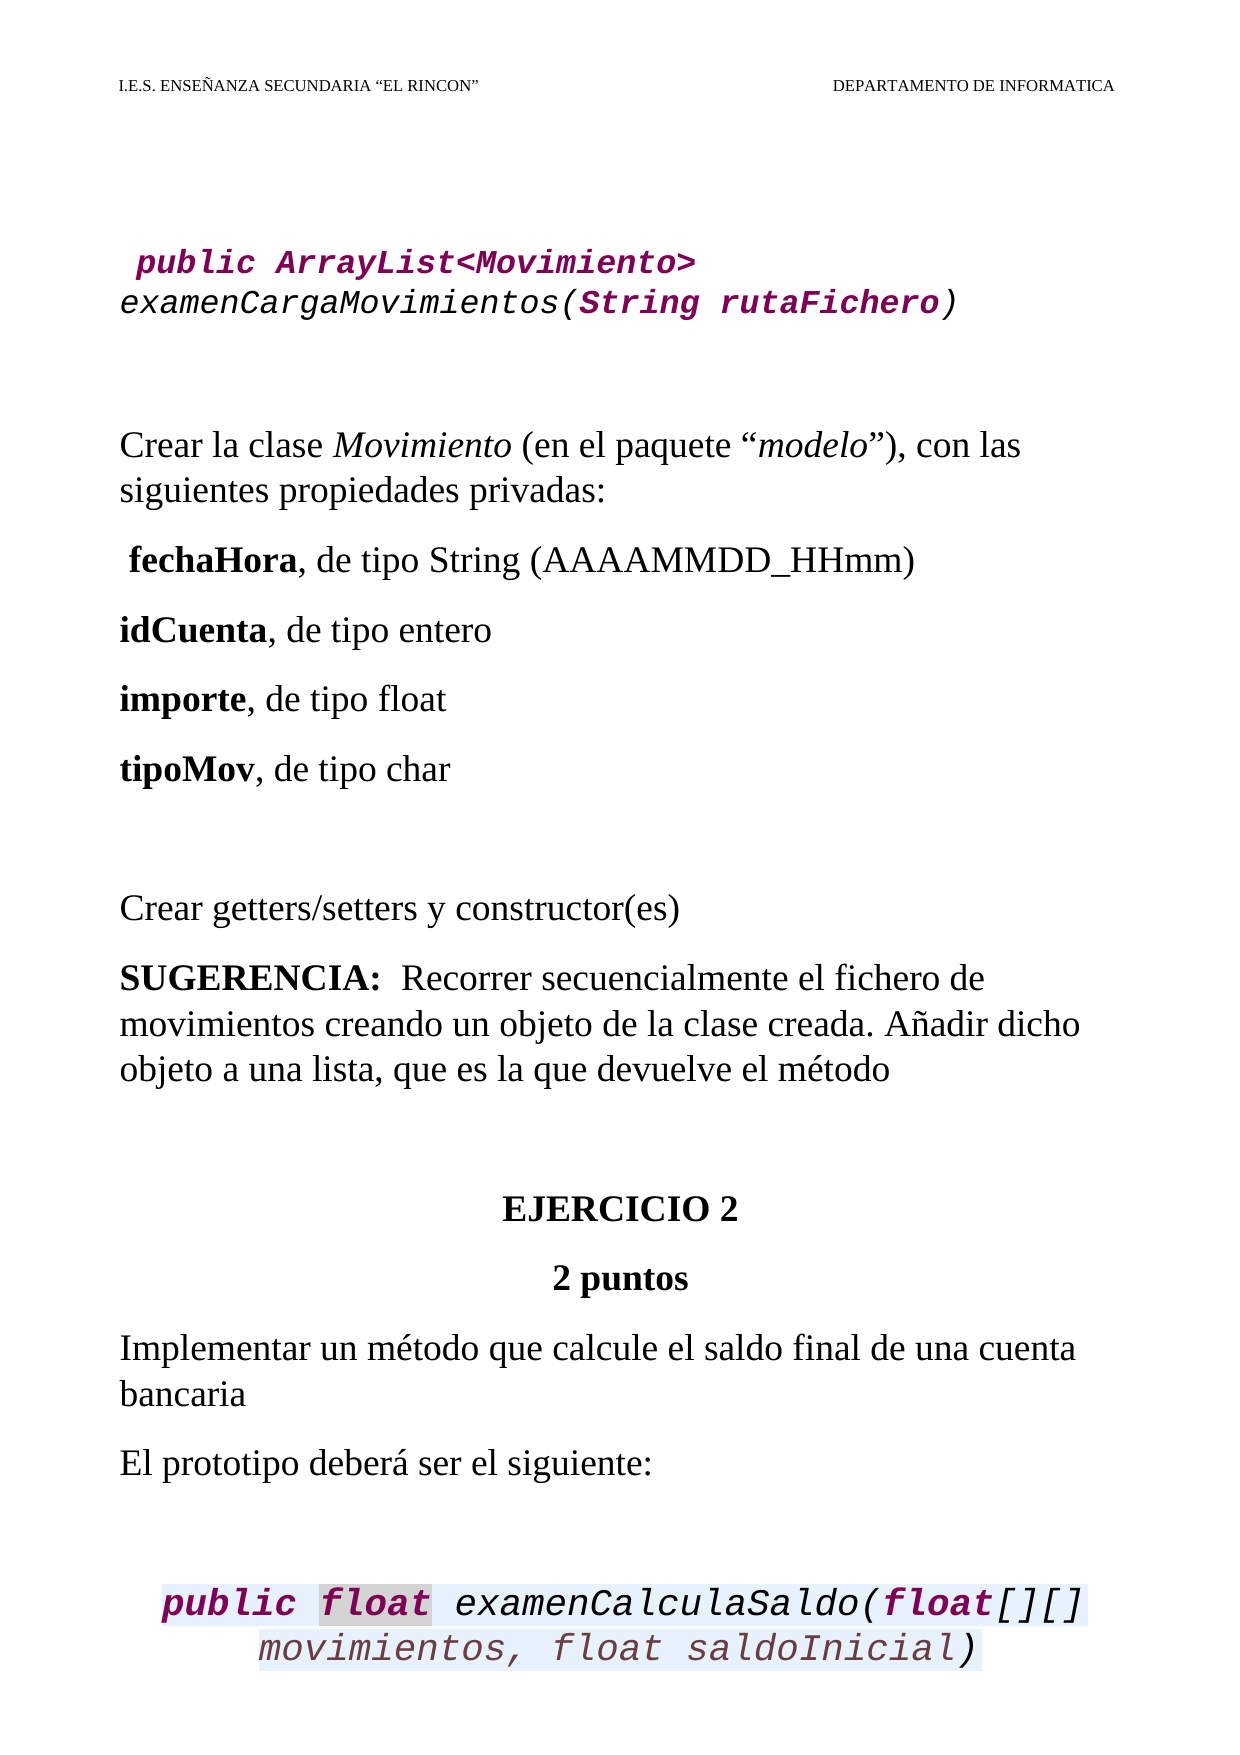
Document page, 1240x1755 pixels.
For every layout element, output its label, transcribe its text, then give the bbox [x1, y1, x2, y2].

text fechaHora, de tipo String (AAAAMMDD_HHmm) [119, 537, 1121, 580]
text EJERCICIO 2 [119, 1186, 1121, 1229]
text idCuenta, de tipo entero [119, 607, 1121, 650]
text Crear la clase Movimiento (en el paquete “modelo”), con las siguientes propiedades privadas: [119, 422, 1121, 511]
text public float examenCalculaSaldo(float[][] movimientos, float saldoInicial) [119, 1580, 1121, 1671]
text tipoMov, de tipo char [119, 746, 1121, 789]
text importe, de tipo float [119, 677, 1121, 720]
text 2 puntos [119, 1256, 1121, 1299]
text Crear getters/setters y constructor(es) [119, 886, 1121, 929]
text El prototipo deberá ser el siguiente: [119, 1441, 1121, 1484]
text SUGERENCIA: Recorrer secuencialmente el fichero de movimientos creando un objeto de la clase creada. Añadir dicho objeto a una lista, que es la que devuelve el método [119, 955, 1121, 1090]
text public ArrayList<Movimiento> examenCargaMovimientos(String rutaFichero) [119, 242, 1121, 323]
text Implementar un método que calcule el saldo final de una cuenta bancaria [119, 1325, 1121, 1414]
